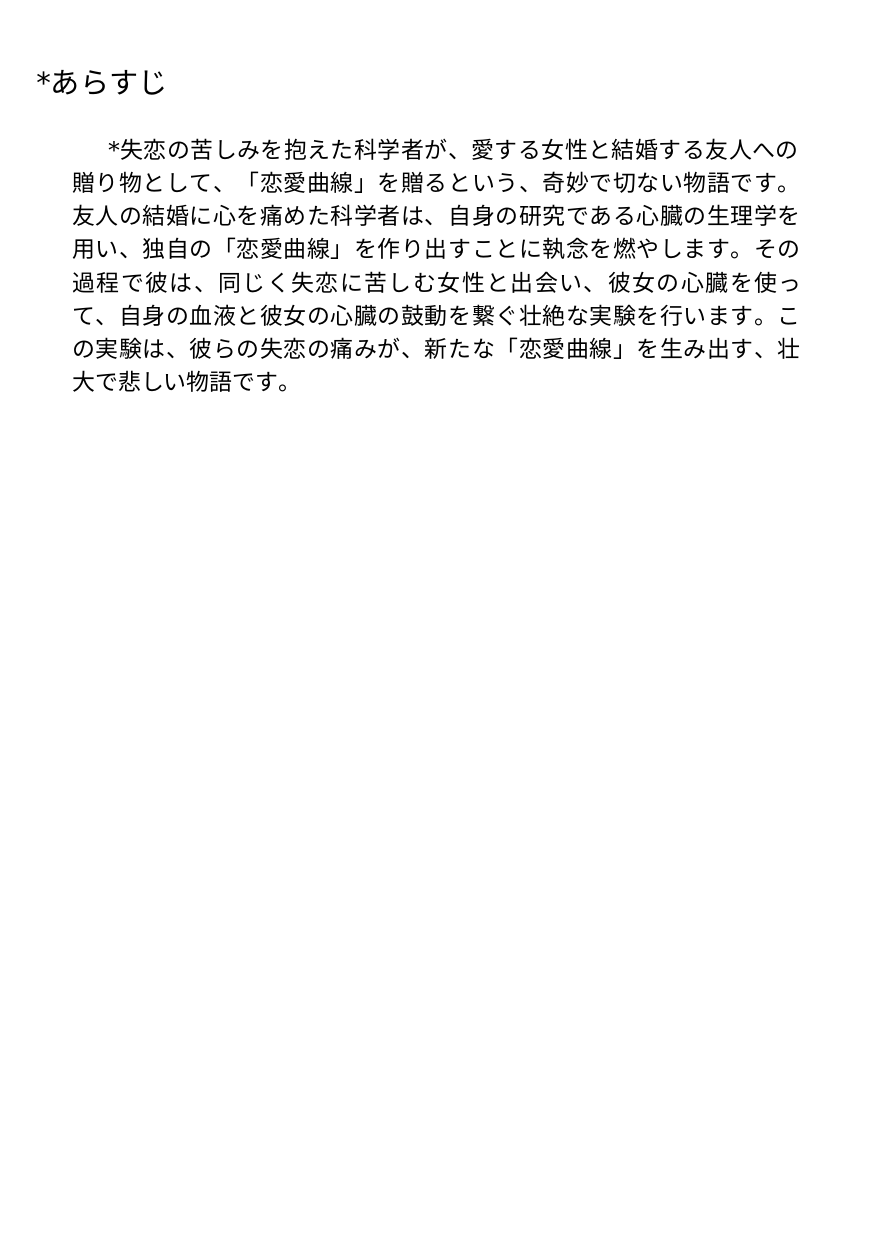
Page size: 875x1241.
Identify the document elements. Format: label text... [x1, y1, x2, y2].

text *失恋の苦しみを抱えた科学者が、愛する女性と結婚する友人への贈り物として、「恋愛曲線」を贈るという、奇妙で切ない物語です。友人の結婚に心を痛めた科学者は、自身の研究である心臓の生理学を用い、独自の「恋愛曲線」を作り出すことに執念を燃やします。その過程で彼は、同じく失恋に苦しむ女性と出会い、彼女の心臓を使って、自身の血液と彼女の心臓の鼓動を繋ぐ壮絶な実験を行います。この実験は、彼らの失恋の痛みが、新たな「恋愛曲線」を生み出す、壮大で悲しい物語です。 [72, 132, 802, 397]
subtitle *あらすじ [36, 60, 838, 102]
